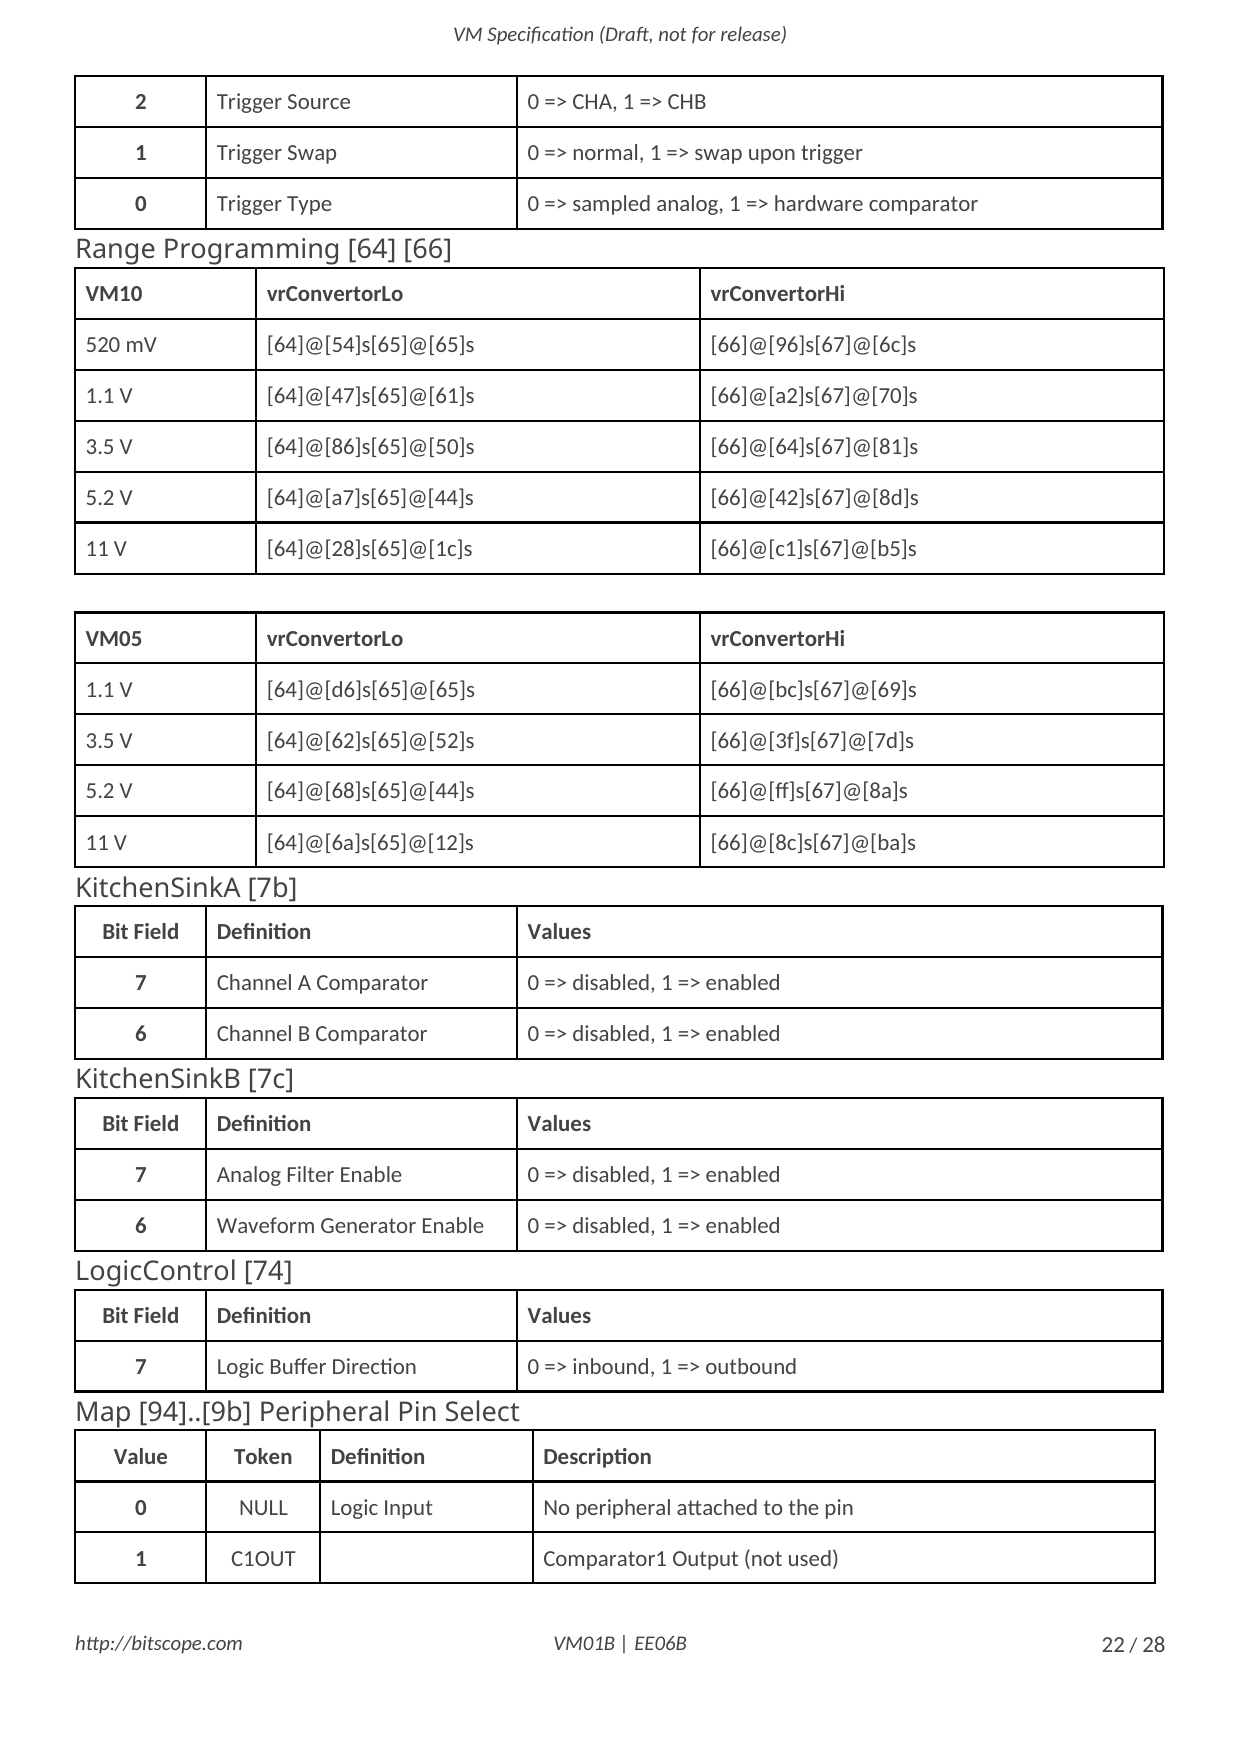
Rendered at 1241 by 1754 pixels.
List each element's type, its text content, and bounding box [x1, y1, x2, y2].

table_cell Waveform Generator Enable [207, 1201, 516, 1249]
table_header vrConvertorLo [257, 269, 699, 318]
table_header vrConvertorHi [701, 614, 1163, 662]
table_cell 0 => normal, 1 => swap upon trigger [518, 128, 1161, 177]
table_cell 11 V [76, 817, 255, 866]
table_cell 1 [76, 1533, 205, 1582]
table_cell Trigger Source [207, 77, 516, 126]
subtitle Map [94]..[9b] Peripheral Pin Select [75, 1392, 1165, 1429]
table_cell 2 [76, 77, 205, 126]
table_cell [66]@[8c]s[67]@[ba]s [701, 817, 1163, 866]
subtitle KitchenSinkA [7b] [75, 868, 1165, 905]
table_header vrConvertorLo [257, 614, 699, 662]
table_cell [321, 1533, 532, 1582]
table_cell [66]@[a2]s[67]@[70]s [701, 371, 1163, 419]
table_cell [64]@[a7]s[65]@[44]s [257, 473, 699, 521]
table_cell 7 [76, 1150, 205, 1199]
table_cell Logic Buffer Direction [207, 1342, 516, 1390]
table_cell Analog Filter Enable [207, 1150, 516, 1199]
table_cell [64]@[54]s[65]@[65]s [257, 320, 699, 369]
table_header VM10 [76, 269, 255, 318]
table_cell [64]@[86]s[65]@[50]s [257, 422, 699, 471]
table_cell C1OUT [207, 1533, 319, 1582]
subtitle KitchenSinkB [7c] [75, 1060, 1165, 1097]
table_header Definition [207, 907, 516, 956]
table_cell 0 => disabled, 1 => enabled [518, 1150, 1161, 1199]
table_cell 6 [76, 1009, 205, 1058]
table_cell 0 [76, 179, 205, 228]
subtitle Range Programming [64] [66] [75, 230, 1165, 267]
table_cell [64]@[47]s[65]@[61]s [257, 371, 699, 419]
table_cell [64]@[62]s[65]@[52]s [257, 715, 699, 764]
table_cell [66]@[42]s[67]@[8d]s [701, 473, 1163, 521]
table_header Definition [207, 1099, 516, 1148]
table_cell Channel B Comparator [207, 1009, 516, 1058]
table_cell [64]@[6a]s[65]@[12]s [257, 817, 699, 866]
table_cell 3.5 V [76, 422, 255, 471]
table_cell 0 => sampled analog, 1 => hardware comparator [518, 179, 1161, 228]
table_header Values [518, 907, 1161, 956]
table_cell 7 [76, 1342, 205, 1390]
subtitle LogicControl [74] [75, 1252, 1165, 1288]
table_cell [66]@[bc]s[67]@[69]s [701, 664, 1163, 713]
table_cell Channel A Comparator [207, 958, 516, 1007]
table_cell [66]@[ff]s[67]@[8a]s [701, 766, 1163, 815]
table_cell [66]@[64]s[67]@[81]s [701, 422, 1163, 471]
table_header Bit Field [76, 1291, 205, 1339]
table_header Bit Field [76, 907, 205, 956]
table_cell Trigger Type [207, 179, 516, 228]
table_cell 7 [76, 958, 205, 1007]
table_header Description [534, 1431, 1154, 1480]
table_cell Comparator1 Output (not used) [534, 1533, 1154, 1582]
table_cell [66]@[c1]s[67]@[b5]s [701, 524, 1163, 572]
table_header VM05 [76, 614, 255, 662]
table_header Value [76, 1431, 205, 1480]
table_cell [66]@[96]s[67]@[6c]s [701, 320, 1163, 369]
table_cell 0 [76, 1483, 205, 1531]
table_header Token [207, 1431, 319, 1480]
table_cell 1 [76, 128, 205, 177]
table_cell Trigger Swap [207, 128, 516, 177]
table_header Values [518, 1099, 1161, 1148]
table_cell [64]@[28]s[65]@[1c]s [257, 524, 699, 572]
table_cell NULL [207, 1483, 319, 1531]
table_cell [64]@[d6]s[65]@[65]s [257, 664, 699, 713]
table_cell 3.5 V [76, 715, 255, 764]
table_cell 0 => CHA, 1 => CHB [518, 77, 1161, 126]
table_cell No peripheral attached to the pin [534, 1483, 1154, 1531]
table_header vrConvertorHi [701, 269, 1163, 318]
table_cell 1.1 V [76, 371, 255, 419]
table_header Bit Field [76, 1099, 205, 1148]
table_cell 5.2 V [76, 473, 255, 521]
table_cell 520 mV [76, 320, 255, 369]
table_cell 1.1 V [76, 664, 255, 713]
table_cell 0 => disabled, 1 => enabled [518, 1201, 1161, 1249]
table_cell 5.2 V [76, 766, 255, 815]
table_cell 11 V [76, 524, 255, 572]
table_header Definition [321, 1431, 532, 1480]
table_cell [66]@[3f]s[67]@[7d]s [701, 715, 1163, 764]
table_cell Logic Input [321, 1483, 532, 1531]
table_header Definition [207, 1291, 516, 1339]
table_cell 6 [76, 1201, 205, 1249]
table_cell 0 => disabled, 1 => enabled [518, 958, 1161, 1007]
table_cell 0 => inbound, 1 => outbound [518, 1342, 1161, 1390]
table_header Values [518, 1291, 1161, 1339]
table_cell [64]@[68]s[65]@[44]s [257, 766, 699, 815]
table_cell 0 => disabled, 1 => enabled [518, 1009, 1161, 1058]
